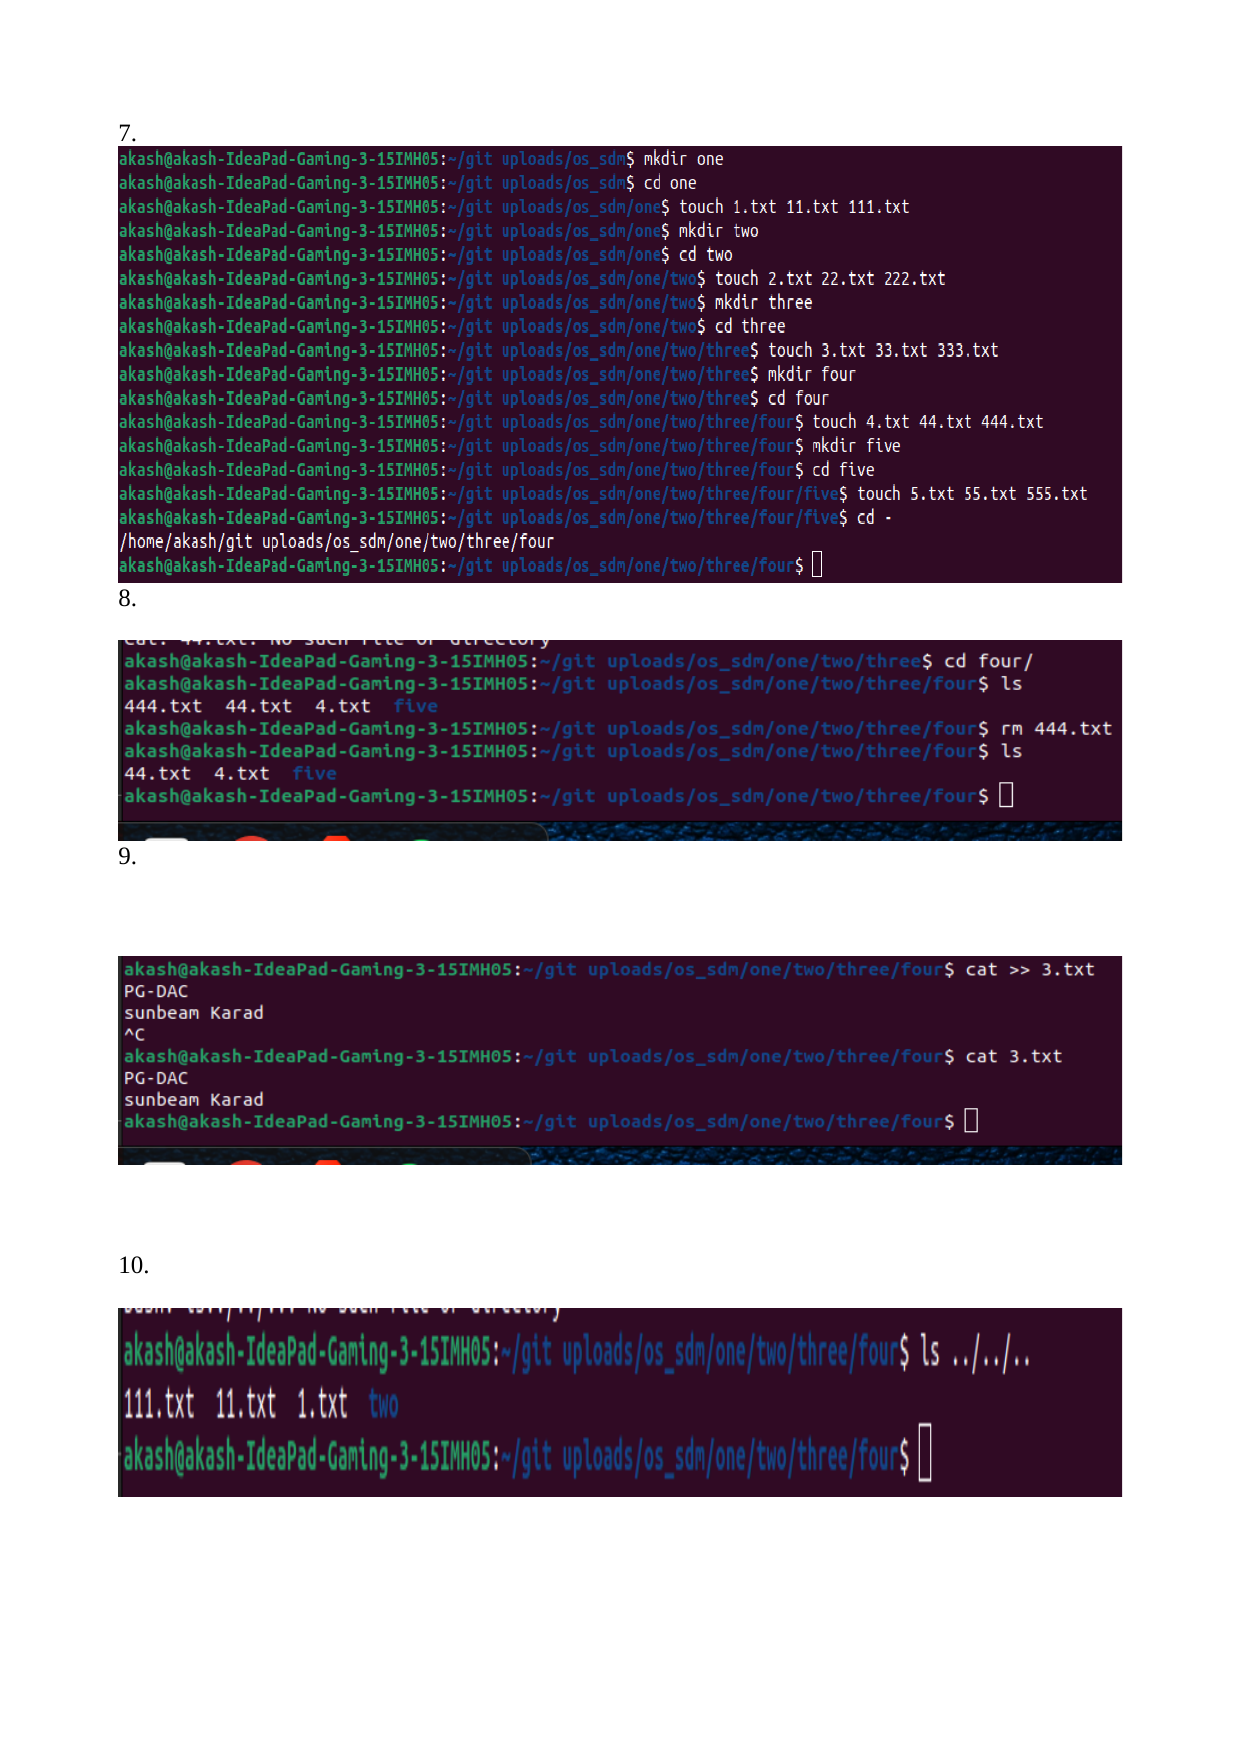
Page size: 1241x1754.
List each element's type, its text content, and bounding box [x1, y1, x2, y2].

text 10. [118, 1251, 1122, 1279]
picture [118, 1308, 1123, 1497]
picture [118, 146, 1123, 583]
text 8. [118, 583, 1122, 611]
text 9. [118, 841, 1122, 870]
picture [118, 640, 1123, 841]
text 7. [118, 118, 1122, 146]
picture [118, 956, 1123, 1165]
